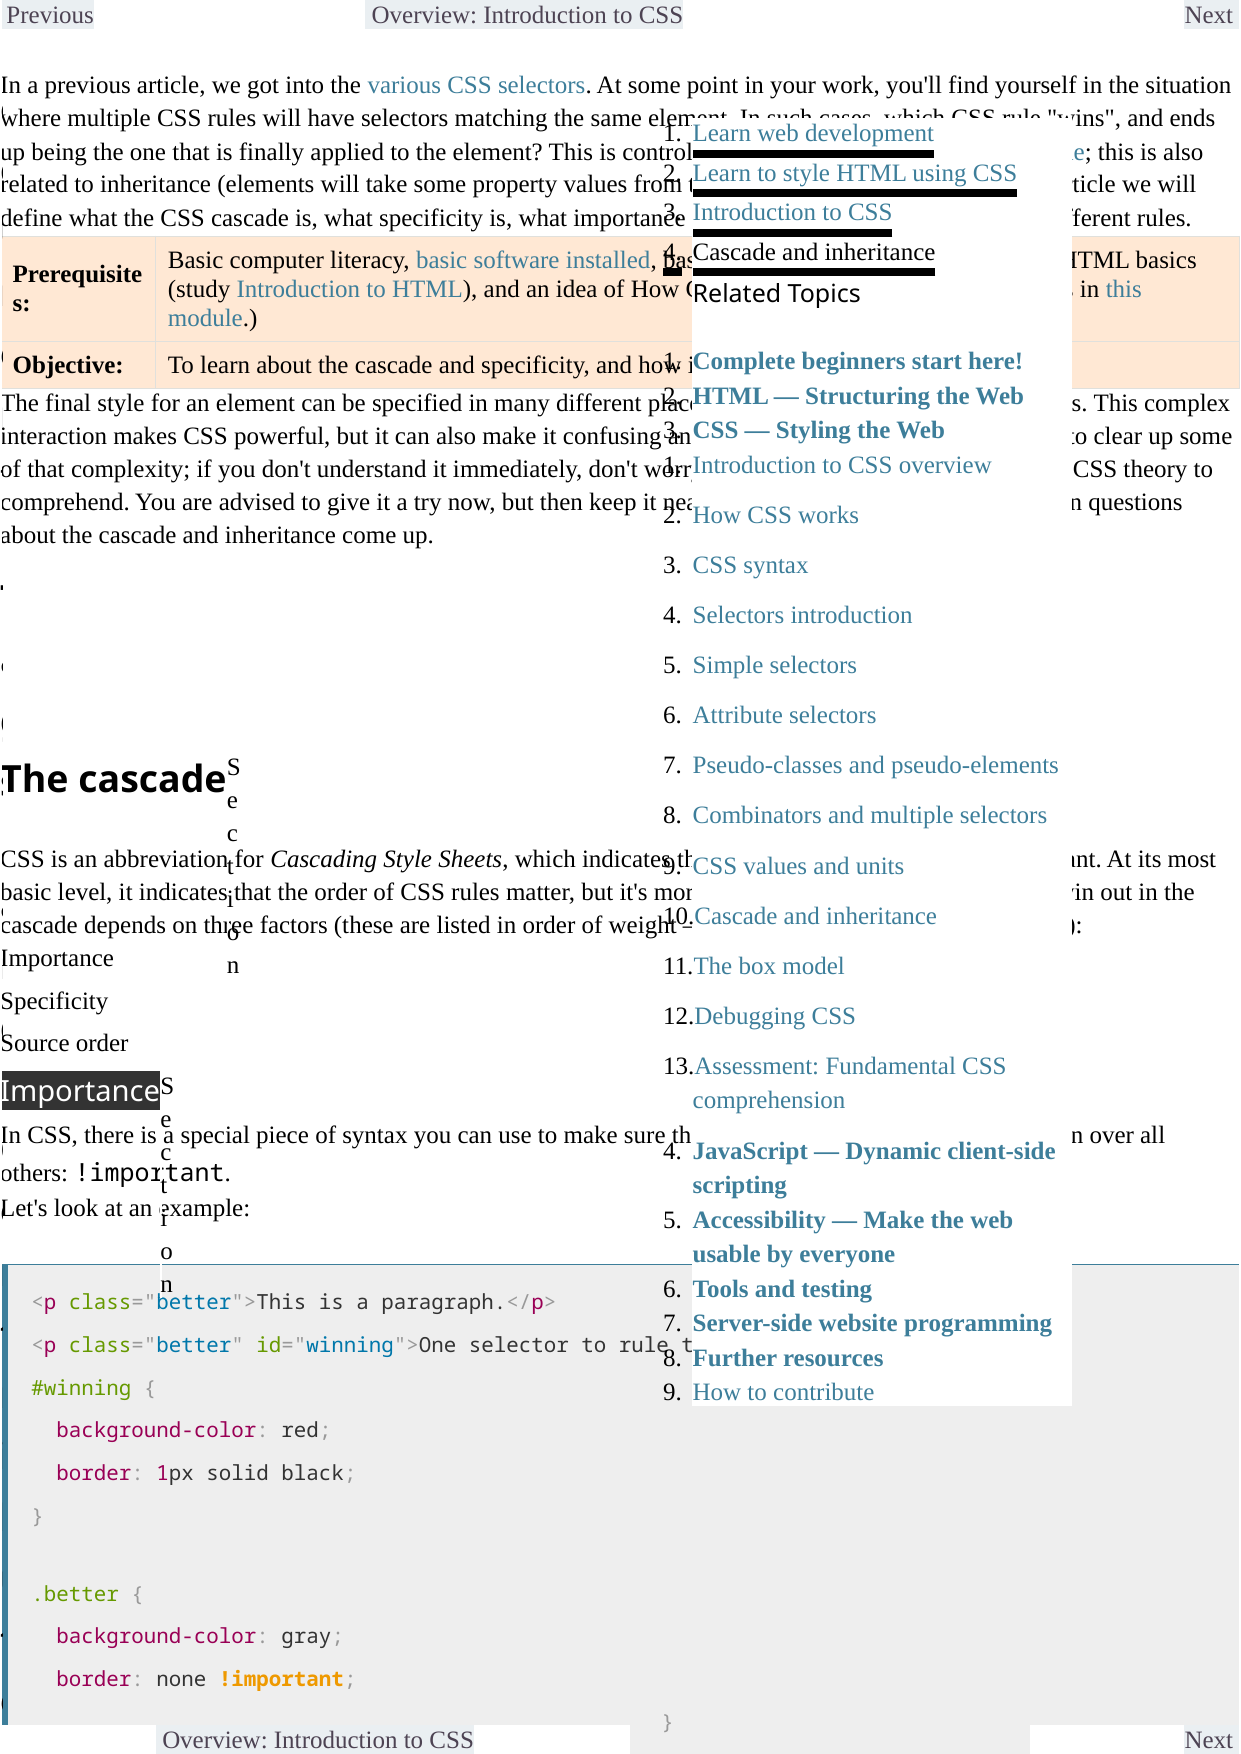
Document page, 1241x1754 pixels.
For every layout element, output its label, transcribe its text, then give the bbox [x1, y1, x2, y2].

text Next [1030, 1725, 1239, 1754]
table_cell To learn about the cascade and specificity, and how inheritance works in CSS. [156, 342, 692, 388]
list Specificity [2, 986, 692, 1015]
list Server-side website programming [692, 1308, 1072, 1337]
text Previous [2, 0, 209, 29]
text #winning { [8, 1349, 692, 1392]
list Introduction to CSS overview [692, 450, 1072, 479]
text } [8, 1683, 1239, 1726]
text Related Topics [692, 276, 1072, 310]
text The final style for an element can be specified in many different places, which can interact in complex ways. This complex interaction makes CSS powerful, but it can also make it confusing and difficult to debug. This article aims to clear up some of that complexity; if you don't understand it immediately, don't worry — this is one of the hardest parts of CSS theory to comprehend. You are advised to give it a try now, but then keep it nearby as a handy guide to return to when questions about the cascade and inheritance come up. [2, 389, 692, 549]
text In CSS, there is a special piece of syntax you can use to make sure that a certain declaration will always win over all others: !important. [1072, 1120, 1239, 1188]
list Combinators and multiple selectors [692, 801, 1072, 829]
text CSS is an abbreviation for Cascading Style Sheets, which indicates that the notion of the cascade is important. At its most basic level, it indicates that the order of CSS rules matter, but it's more complex than that. What selectors win out in the cascade depends on three factors (these are listed in order of weight — earlier ones will overrule later ones): [2, 844, 227, 939]
text #winning { [1072, 1349, 1239, 1392]
list Importance [2, 943, 227, 972]
subtitle Importance [162, 1071, 692, 1110]
list Learn to style HTML using CSS [692, 158, 1072, 197]
subtitle The cascade [1072, 752, 1239, 803]
subtitle The cascade [2, 752, 227, 803]
text Next [1030, 0, 1239, 29]
text In CSS, there is a special piece of syntax you can use to make sure that a certain declaration will always win over all others: !important. [162, 1120, 692, 1188]
list How to contribute [692, 1377, 1072, 1406]
text } [8, 1477, 1239, 1520]
text <p class="better">This is a paragraph.</p> [8, 1265, 160, 1306]
text CSS is an abbreviation for Cascading Style Sheets, which indicates that the notion of the cascade is important. At its most basic level, it indicates that the order of CSS rules matter, but it's more complex than that. What selectors win out in the cascade depends on three factors (these are listed in order of weight — earlier ones will overrule later ones): [1072, 844, 1239, 939]
list CSS values and units [692, 851, 1072, 879]
text border: 1px solid black; [8, 1434, 1239, 1477]
list CSS — Styling the Web [692, 415, 1072, 444]
list The box model [692, 951, 1072, 980]
list Importance [1072, 943, 1239, 972]
text In CSS, there is a special piece of syntax you can use to make sure that a certain declaration will always win over all others: !important. [2, 1120, 160, 1188]
list Debugging CSS [692, 1001, 1072, 1030]
text The final style for an element can be specified in many different places, which can interact in complex ways. This complex interaction makes CSS powerful, but it can also make it confusing and difficult to debug. This article aims to clear up some of that complexity; if you don't understand it immediately, don't worry — this is one of the hardest parts of CSS theory to comprehend. You are advised to give it a try now, but then keep it nearby as a handy guide to return to when questions about the cascade and inheritance come up. [1072, 389, 1239, 549]
list [1072, 1028, 1239, 1057]
text In a previous article, we got into the various CSS selectors. At some point in your work, you'll find yourself in the situation where multiple CSS rules will have selectors matching the same element. In such cases, which CSS rule "wins", and ends up being the one that is finally applied to the element? This is controlled by a mechanism called the Cascade; this is also related to inheritance (elements will take some property values from their parents, but not others). In this article we will define what the CSS cascade is, what specificity is, what importance is, and how properties inherit from different rules. [2, 71, 1239, 231]
list Cascade and inheritance [692, 237, 1072, 276]
list Pseudo-classes and pseudo-elements [692, 751, 1072, 779]
list Source order [2, 1028, 692, 1057]
table_cell To learn about the cascade and specificity, and how inheritance works in CSS. [1072, 342, 1239, 388]
text <p class="better">This is a paragraph.</p> [162, 1265, 692, 1306]
list HTML — Structuring the Web [692, 381, 1072, 410]
list Complete beginners start here! [692, 346, 1072, 375]
text CSS is an abbreviation for Cascading Style Sheets, which indicates that the notion of the cascade is important. At its most basic level, it indicates that the order of CSS rules matter, but it's more complex than that. What selectors win out in the cascade depends on three factors (these are listed in order of weight — earlier ones will overrule later ones): [229, 844, 692, 939]
list Assessment: Fundamental CSS comprehension [692, 1051, 1072, 1114]
list How CSS works [692, 500, 1072, 529]
text <p class="better">This is a paragraph.</p> [1072, 1265, 1239, 1306]
list Cascade and inheritance [692, 901, 1072, 929]
subtitle Importance [1072, 1071, 1239, 1110]
text <p class="better" id="winning">One selector to rule them all!</p> [8, 1306, 692, 1349]
table_header Prerequisites: [2, 237, 155, 341]
text border: none !important; [8, 1641, 1239, 1683]
text Let's look at an example: [2, 1193, 160, 1222]
table_cell Objective: [2, 342, 155, 388]
list Further resources [692, 1343, 1072, 1371]
text .better { [8, 1555, 1239, 1598]
list Importance [229, 943, 692, 972]
list Introduction to CSS [692, 197, 1072, 237]
list Accessibility — Make the web usable by everyone [692, 1205, 1072, 1268]
list JavaScript — Dynamic client-side scripting [692, 1136, 1072, 1199]
list Specificity [1072, 986, 1239, 1015]
table_header Basic computer literacy, basic software installed, basic knowledge of working with files, HTML basics (study Introduction to HTML), and an idea of How CSS works (study the previous articles in this module.) [1072, 237, 1239, 341]
list Selectors introduction [692, 600, 1072, 629]
text background-color: red; [8, 1392, 1239, 1434]
text <p class="better" id="winning">One selector to rule them all!</p> [1072, 1306, 1239, 1349]
text Let's look at an example: [1072, 1193, 1239, 1222]
table_header Basic computer literacy, basic software installed, basic knowledge of working with files, HTML basics (study Introduction to HTML), and an idea of How CSS works (study the previous articles in this module.) [156, 237, 692, 341]
subtitle The cascade [229, 752, 692, 803]
text Overview: Introduction to CSS [209, 0, 839, 29]
list Learn web development [692, 118, 1072, 158]
list Simple selectors [692, 650, 1072, 679]
list CSS syntax [692, 550, 1072, 579]
text background-color: gray; [8, 1598, 1239, 1641]
text Overview: Introduction to CSS [2, 1725, 630, 1754]
list Tools and testing [692, 1274, 1072, 1302]
list Attribute selectors [692, 700, 1072, 729]
text Let's look at an example: [162, 1193, 692, 1222]
subtitle Importance [2, 1071, 160, 1110]
